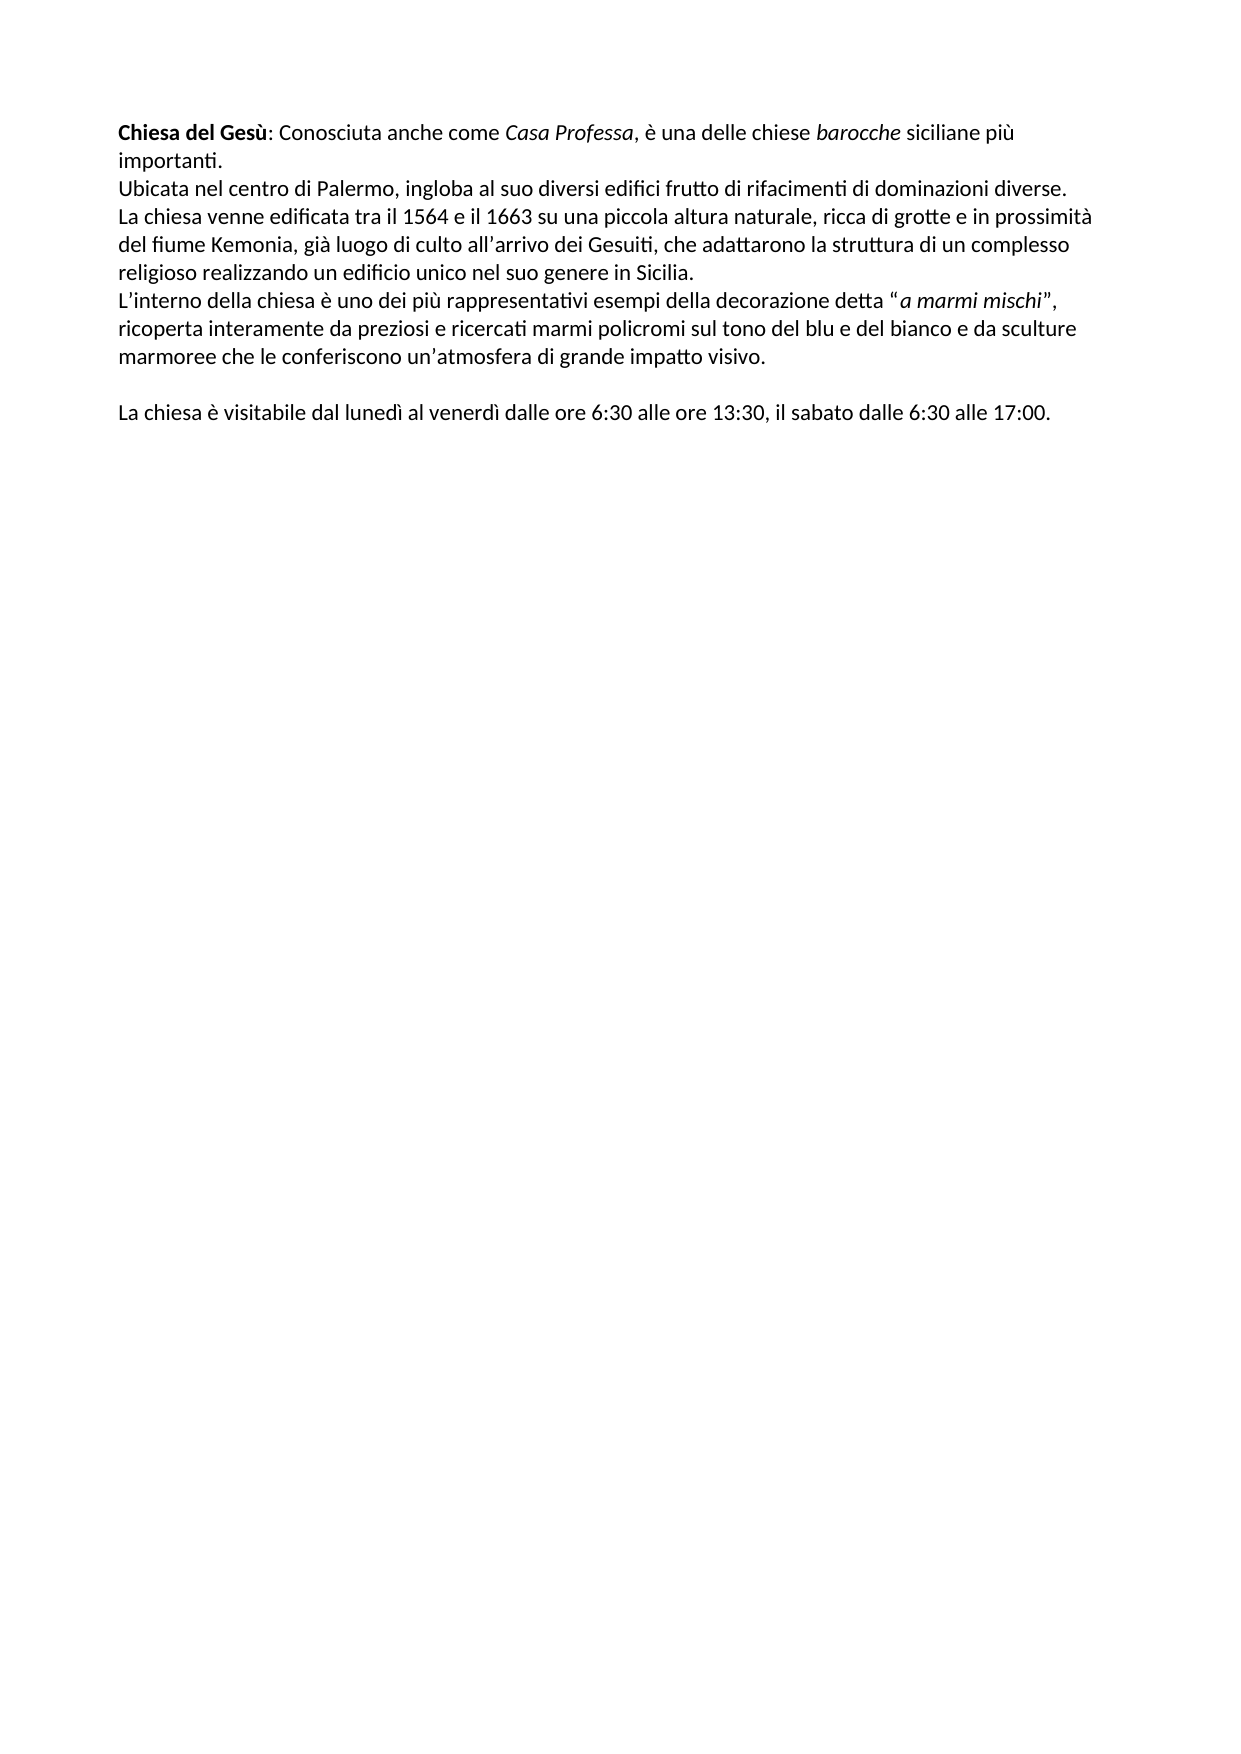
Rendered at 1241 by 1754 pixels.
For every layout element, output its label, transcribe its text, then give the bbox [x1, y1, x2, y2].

text Ubicata nel centro di Palermo, ingloba al suo diversi edifici frutto di rifacimenti di dominazioni diverse. [118, 174, 1122, 202]
text L’interno della chiesa è uno dei più rappresentativi esempi della decorazione detta “a marmi mischi”, ricoperta interamente da preziosi e ricercati marmi policromi sul tono del blu e del bianco e da sculture marmoree che le conferiscono un’atmosfera di grande impatto visivo. [118, 286, 1122, 370]
text Chiesa del Gesù: Conosciuta anche come Casa Professa, è una delle chiese barocche siciliane più importanti. [118, 118, 1122, 174]
text La chiesa venne edificata tra il 1564 e il 1663 su una piccola altura naturale, ricca di grotte e in prossimità del fiume Kemonia, già luogo di culto all’arrivo dei Gesuiti, che adattarono la struttura di un complesso religioso realizzando un edificio unico nel suo genere in Sicilia. [118, 202, 1122, 286]
text La chiesa è visitabile dal lunedì al venerdì dalle ore 6:30 alle ore 13:30, il sabato dalle 6:30 alle 17:00. [118, 398, 1122, 426]
